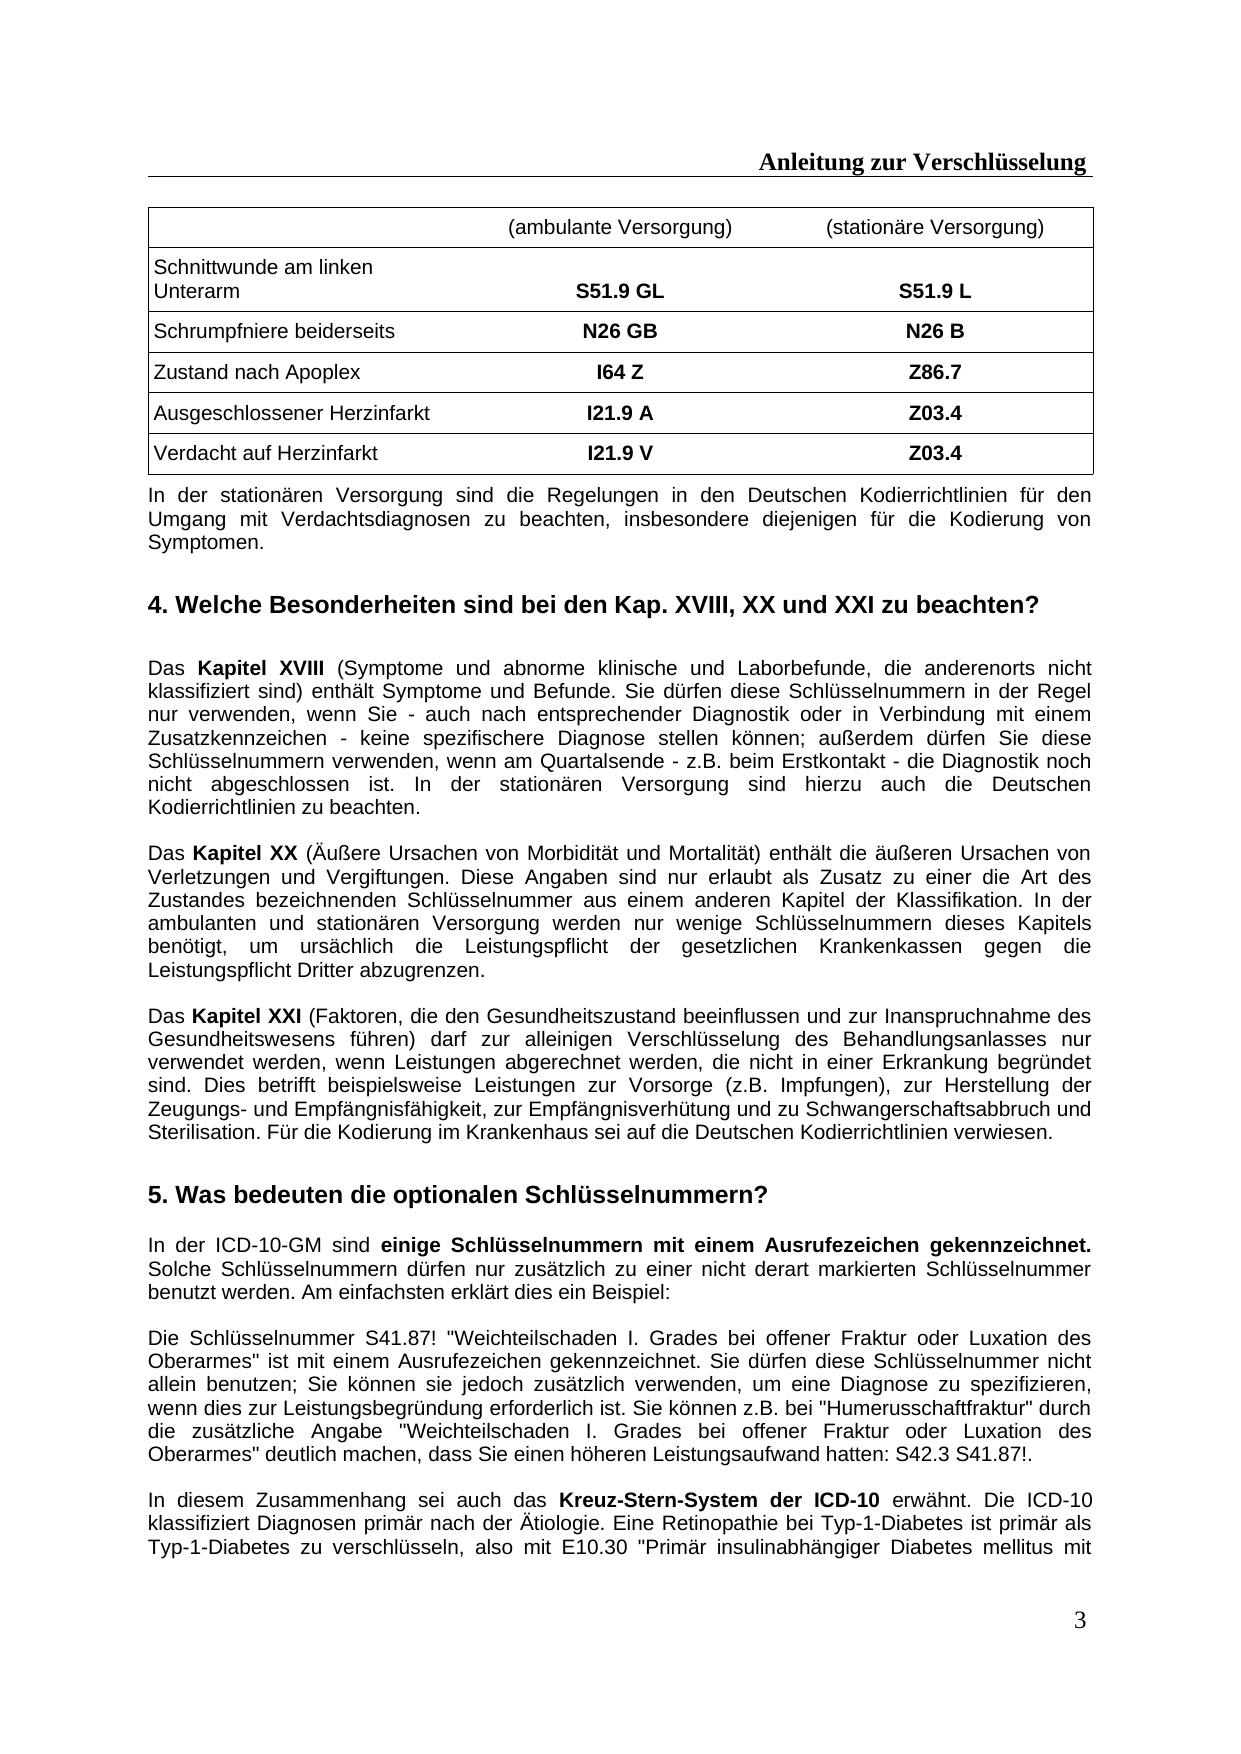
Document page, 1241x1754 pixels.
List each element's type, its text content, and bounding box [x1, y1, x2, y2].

table_cell Z03.4 [778, 393, 1093, 433]
text In der stationären Versorgung sind die Regelungen in den Deutschen Kodierrichtlinien für den Umgang mit Verdachtsdiagnosen zu beachten, insbesondere diejenigen für die Kodierung von Symptomen. [148, 484, 1093, 554]
text Das Kapitel XVIII (Symptome und abnorme klinische und Laborbefunde, die anderenorts nicht klassifiziert sind) enthält Symptome und Befunde. Sie dürfen diese Schlüsselnummern in der Regel nur verwenden, wenn Sie - auch nach entsprechender Diagnostik oder in Verbindung mit einem Zusatzkennzeichen - keine spezifischere Diagnose stellen können; außerdem dürfen Sie diese Schlüsselnummern verwenden, wenn am Quartalsende - z.B. beim Erstkontakt - die Diagnostik noch nicht abgeschlossen ist. In der stationären Versorgung sind hierzu auch die Deutschen Kodierrichtlinien zu beachten. [148, 656, 1093, 819]
subtitle 5. Was bedeuten die optionalen Schlüsselnummern? [148, 1181, 1093, 1209]
table_cell S51.9 L [778, 248, 1093, 311]
table_cell Z86.7 [778, 353, 1093, 392]
table_cell S51.9 GL [463, 248, 778, 311]
table_cell Schnittwunde am linken Unterarm [149, 248, 463, 311]
text In diesem Zusammenhang sei auch das Kreuz-Stern-System der ICD-10 erwähnt. Die ICD-10 klassifiziert Diagnosen primär nach der Ätiologie. Eine Retinopathie bei Typ-1-Diabetes ist primär als Typ-1-Diabetes zu verschlüsseln, also mit E10.30 "Primär insulinabhängiger Diabetes mellitus mit [148, 1489, 1093, 1558]
table_cell Ausgeschlossener Herzinfarkt [149, 393, 463, 433]
subtitle 4. Welche Besonderheiten sind bei den Kap. XVIII, XX und XXI zu beachten? [148, 591, 1093, 619]
text In der ICD-10-GM sind einige Schlüsselnummern mit einem Ausrufezeichen gekennzeichnet. Solche Schlüsselnummern dürfen nur zusätzlich zu einer nicht derart markierten Schlüsselnummer benutzt werden. Am einfachsten erklärt dies ein Beispiel: [148, 1234, 1093, 1303]
table_cell I21.9 V [463, 434, 778, 473]
table_header (stationäre Versorgung) [778, 208, 1093, 247]
table_cell I21.9 A [463, 393, 778, 433]
table_cell I64 Z [463, 353, 778, 392]
table_header (ambulante Versorgung) [463, 208, 778, 247]
table_header [149, 208, 463, 247]
table_cell N26 GB [463, 312, 778, 352]
text Das Kapitel XXI (Faktoren, die den Gesundheitszustand beeinflussen und zur Inanspruchnahme des Gesundheitswesens führen) darf zur alleinigen Verschlüsselung des Behandlungsanlasses nur verwendet werden, wenn Leistungen abgerechnet werden, die nicht in einer Erkrankung begründet sind. Dies betrifft beispielsweise Leistungen zur Vorsorge (z.B. Impfungen), zur Herstellung der Zeugungs- und Empfängnisfähigkeit, zur Empfängnisverhütung und zu Schwangerschaftsabbruch und Sterilisation. Für die Kodierung im Krankenhaus sei auf die Deutschen Kodierrichtlinien verwiesen. [148, 1004, 1093, 1144]
table_cell Schrumpfniere beiderseits [149, 312, 463, 352]
table_cell Z03.4 [778, 434, 1093, 473]
table_cell Verdacht auf Herzinfarkt [149, 434, 463, 473]
text Die Schlüsselnummer S41.87! "Weichteilschaden I. Grades bei offener Fraktur oder Luxation des Oberarmes" ist mit einem Ausrufezeichen gekennzeichnet. Sie dürfen diese Schlüsselnummer nicht allein benutzen; Sie können sie jedoch zusätzlich verwenden, um eine Diagnose zu spezifizieren, wenn dies zur Leistungsbegründung erforderlich ist. Sie können z.B. bei "Humerusschaftfraktur" durch die zusätzliche Angabe "Weichteilschaden I. Grades bei offener Fraktur oder Luxation des Oberarmes" deutlich machen, dass Sie einen höheren Leistungsaufwand hatten: S42.3 S41.87!. [148, 1326, 1093, 1466]
text Das Kapitel XX (Äußere Ursachen von Morbidität und Mortalität) enthält die äußeren Ursachen von Verletzungen und Vergiftungen. Diese Angaben sind nur erlaubt als Zusatz zu einer die Art des Zustandes bezeichnenden Schlüsselnummer aus einem anderen Kapitel der Klassifikation. In der ambulanten und stationären Versorgung werden nur wenige Schlüsselnummern dieses Kapitels benötigt, um ursächlich die Leistungspflicht der gesetzlichen Krankenkassen gegen die Leistungspflicht Dritter abzugrenzen. [148, 842, 1093, 981]
table_cell N26 B [778, 312, 1093, 352]
table_cell Zustand nach Apoplex [149, 353, 463, 392]
